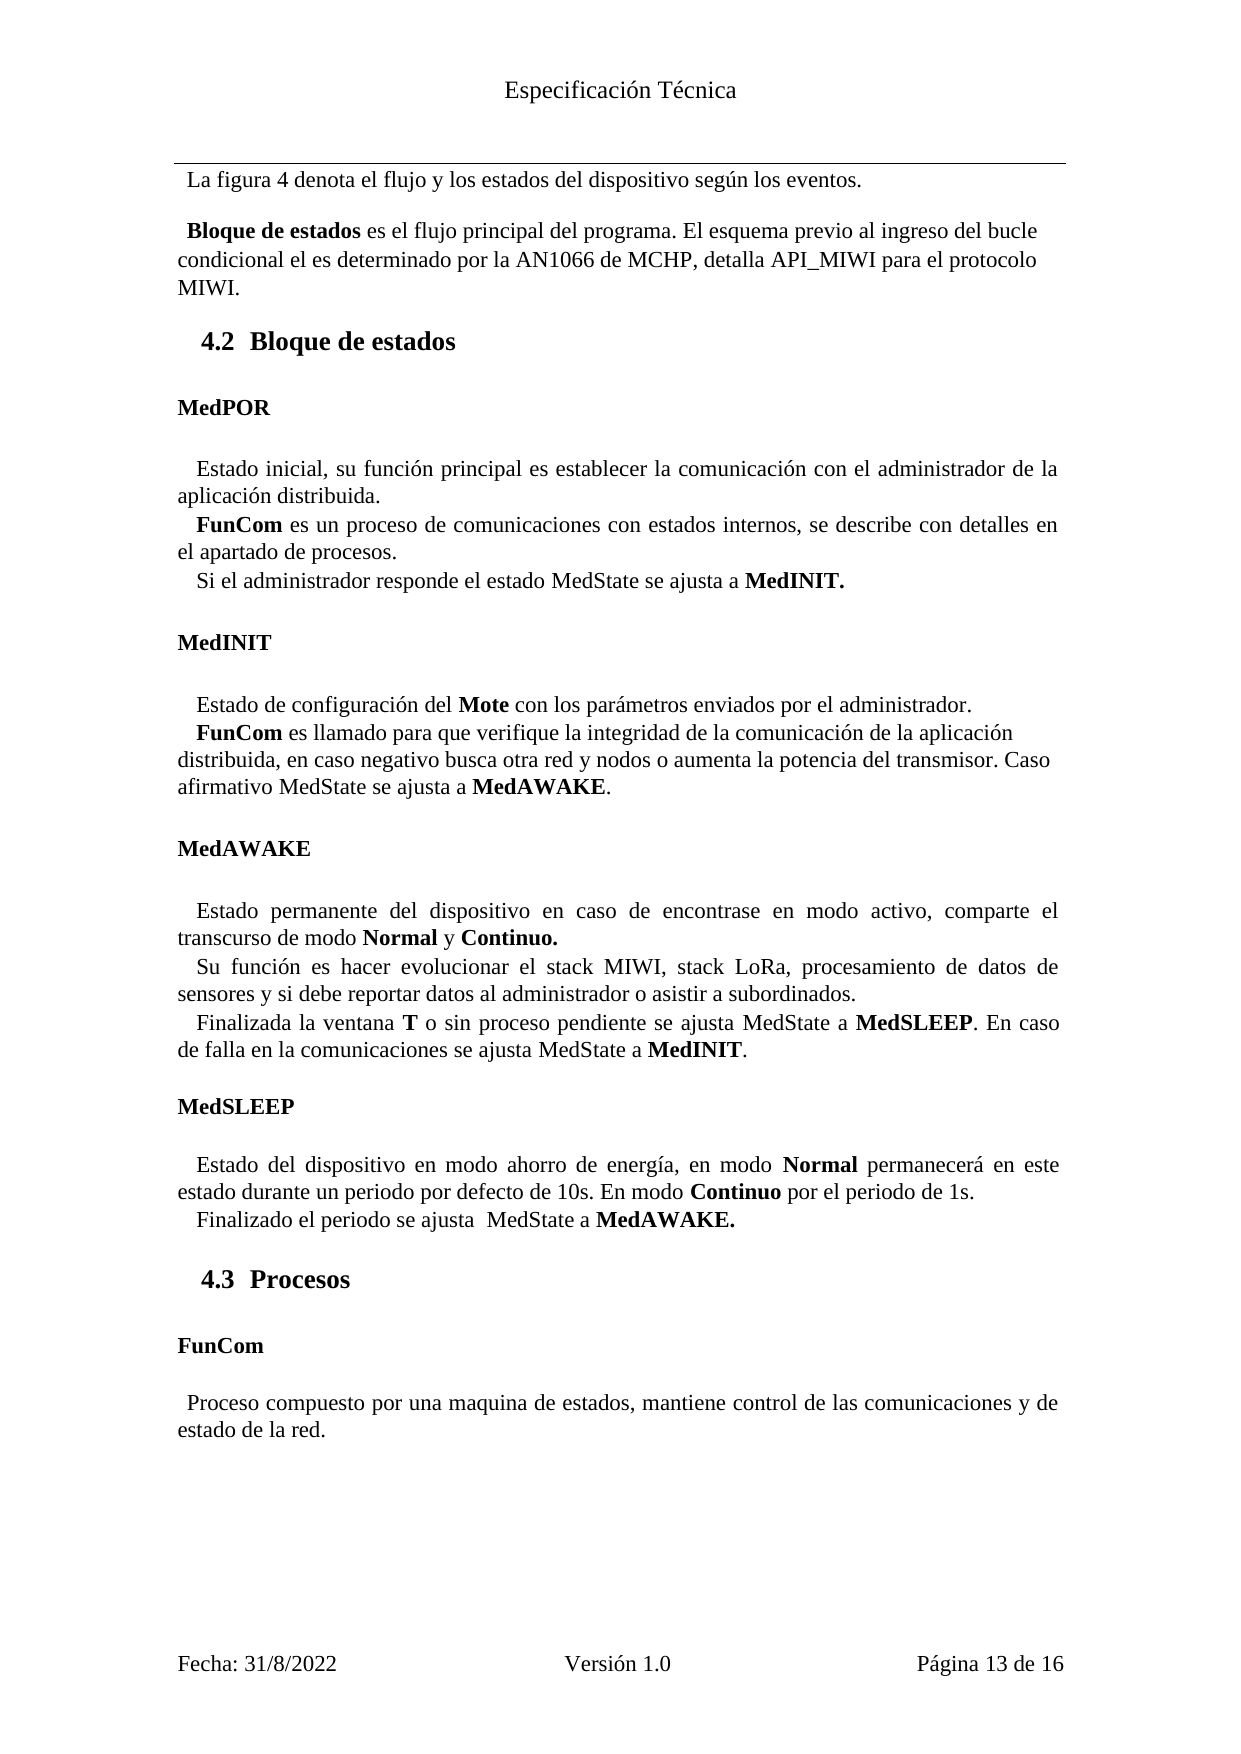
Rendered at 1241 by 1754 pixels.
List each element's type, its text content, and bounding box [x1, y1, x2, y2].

list MedAWAKE [177, 835, 1069, 862]
text Estado de configuración del Mote con los parámetros enviados por el administrador. [177, 691, 1060, 717]
text Su función es hacer evolucionar el stack MIWI, stack LoRa, procesamiento de datos de sensores y si debe reportar datos al administrador o asistir a subordinados. [177, 953, 1060, 1006]
text Estado inicial, su función principal es establecer la comunicación con el administrador de la aplicación distribuida. [177, 456, 1060, 509]
list MedSLEEP [177, 1093, 1069, 1119]
text FunCom es llamado para que verifique la integridad de la comunicación de la aplicación distribuida, en caso negativo busca otra red y nodos o aumenta la potencia del transmisor. Caso afirmativo MedState se ajusta a MedAWAKE. [177, 719, 1060, 800]
text Si el administrador responde el estado MedState se ajusta a MedINIT. [177, 567, 1060, 593]
text FunCom [177, 1332, 1063, 1359]
list MedPOR [177, 393, 1069, 420]
subtitle Procesos [201, 1263, 1063, 1295]
text Finalizada la ventana T o sin proceso pendiente se ajusta MedState a MedSLEEP. En caso de falla en la comunicaciones se ajusta MedState a MedINIT. [177, 1009, 1060, 1062]
subtitle Bloque de estados [201, 325, 1063, 356]
text Estado del dispositivo en modo ahorro de energía, en modo Normal permanecerá en este estado durante un periodo por defecto de 10s. En modo Continuo por el periodo de 1s. [177, 1151, 1060, 1204]
text Proceso compuesto por una maquina de estados, mantiene control de las comunicaciones y de estado de la red. [177, 1389, 1060, 1443]
text La figura 4 denota el flujo y los estados del dispositivo según los eventos. [177, 163, 1069, 193]
text Bloque de estados es el flujo principal del programa. El esquema previo al ingreso del bucle condicional el es determinado por la AN1066 de MCHP, detalla API_MIWI para el protocolo MIWI. [177, 217, 1069, 300]
text Finalizado el periodo se ajusta MedState a MedAWAKE. [177, 1206, 1060, 1233]
text FunCom es un proceso de comunicaciones con estados internos, se describe con detalles en el apartado de procesos. [177, 511, 1060, 564]
text Estado permanente del dispositivo en caso de encontrase en modo activo, comparte el transcurso de modo Normal y Continuo. [177, 897, 1060, 951]
list MedINIT [177, 629, 1069, 655]
